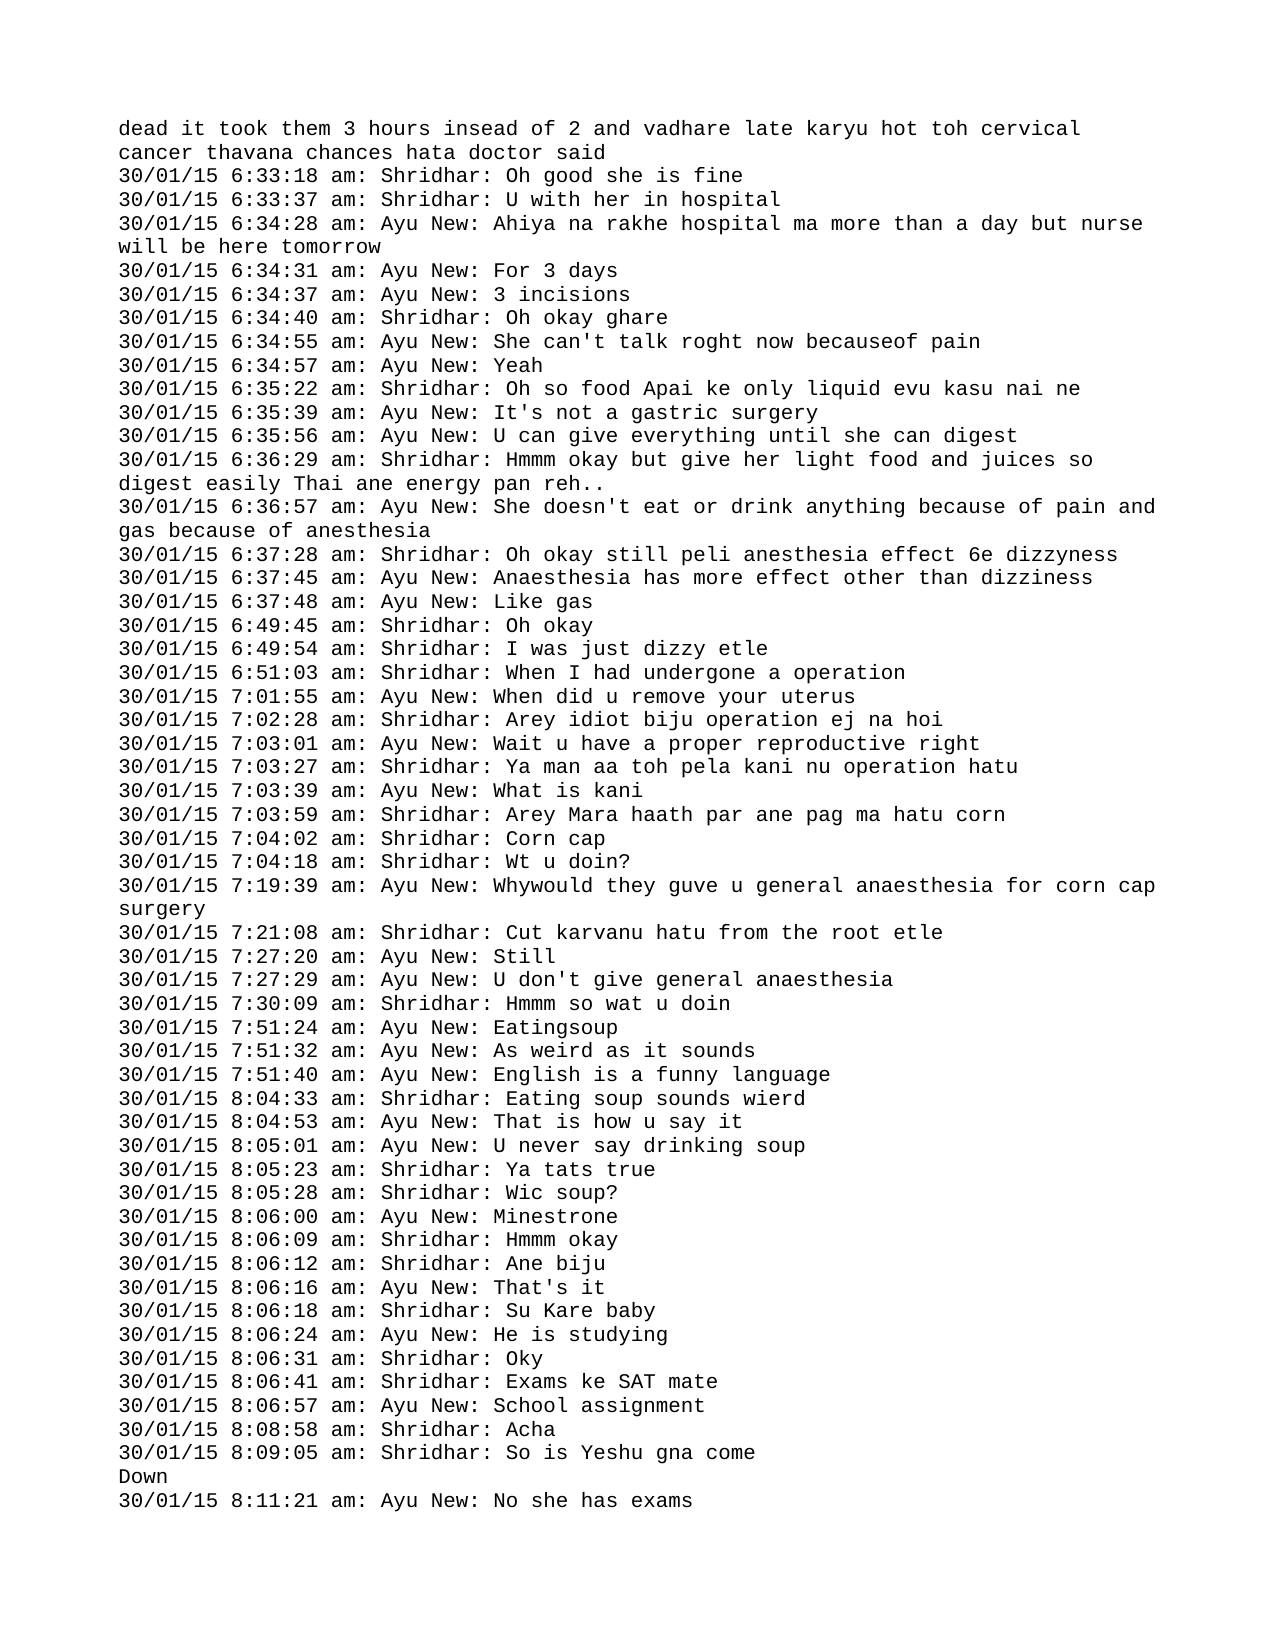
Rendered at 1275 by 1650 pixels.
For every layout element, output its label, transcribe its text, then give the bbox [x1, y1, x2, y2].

text 30/01/15 8:06:18 am: Shridhar: Su Kare baby [118, 1300, 1157, 1324]
text 30/01/15 6:35:56 am: Ayu New: U can give everything until she can digest [118, 426, 1157, 449]
text 30/01/15 6:36:57 am: Ayu New: She doesn't eat or drink anything because of pain and gas because of anesthesia [118, 496, 1157, 544]
text 30/01/15 6:37:28 am: Shridhar: Oh okay still peli anesthesia effect 6e dizzyness [118, 544, 1157, 567]
text 30/01/15 6:49:54 am: Shridhar: I was just dizzy etle [118, 638, 1157, 662]
text 30/01/15 8:06:57 am: Ayu New: School assignment [118, 1395, 1157, 1419]
text 30/01/15 8:05:28 am: Shridhar: Wic soup? [118, 1182, 1157, 1206]
text 30/01/15 7:03:39 am: Ayu New: What is kani [118, 780, 1157, 804]
text 30/01/15 8:08:58 am: Shridhar: Acha [118, 1419, 1157, 1442]
text 30/01/15 6:36:29 am: Shridhar: Hmmm okay but give her light food and juices so digest easily Thai ane energy pan reh.. [118, 449, 1157, 496]
text 30/01/15 7:03:27 am: Shridhar: Ya man aa toh pela kani nu operation hatu [118, 757, 1157, 780]
text 30/01/15 6:33:37 am: Shridhar: U with her in hospital [118, 189, 1157, 213]
text 30/01/15 8:04:53 am: Ayu New: That is how u say it [118, 1111, 1157, 1135]
text 30/01/15 8:06:00 am: Ayu New: Minestrone [118, 1206, 1157, 1229]
text 30/01/15 6:34:55 am: Ayu New: She can't talk roght now becauseof pain [118, 331, 1157, 354]
text 30/01/15 6:34:37 am: Ayu New: 3 incisions [118, 284, 1157, 307]
text 30/01/15 7:51:24 am: Ayu New: Eatingsoup [118, 1017, 1157, 1040]
text 30/01/15 6:35:39 am: Ayu New: It's not a gastric surgery [118, 402, 1157, 426]
text 30/01/15 8:11:21 am: Ayu New: No she has exams [118, 1489, 1157, 1513]
text 30/01/15 6:35:22 am: Shridhar: Oh so food Apai ke only liquid evu kasu nai ne [118, 378, 1157, 402]
text 30/01/15 7:51:40 am: Ayu New: English is a funny language [118, 1064, 1157, 1088]
text 30/01/15 8:06:12 am: Shridhar: Ane biju [118, 1253, 1157, 1277]
text 30/01/15 6:51:03 am: Shridhar: When I had undergone a operation [118, 662, 1157, 686]
text 30/01/15 7:03:59 am: Shridhar: Arey Mara haath par ane pag ma hatu corn [118, 804, 1157, 827]
text 30/01/15 8:06:09 am: Shridhar: Hmmm okay [118, 1229, 1157, 1253]
text 30/01/15 6:37:48 am: Ayu New: Like gas [118, 591, 1157, 615]
text 30/01/15 6:34:40 am: Shridhar: Oh okay ghare [118, 307, 1157, 331]
text 30/01/15 8:06:31 am: Shridhar: Oky [118, 1348, 1157, 1371]
text 30/01/15 8:04:33 am: Shridhar: Eating soup sounds wierd [118, 1088, 1157, 1111]
text Down [118, 1466, 1157, 1489]
text 30/01/15 8:05:01 am: Ayu New: U never say drinking soup [118, 1135, 1157, 1158]
text 30/01/15 8:09:05 am: Shridhar: So is Yeshu gna come [118, 1442, 1157, 1466]
text 30/01/15 6:34:57 am: Ayu New: Yeah [118, 354, 1157, 378]
text 30/01/15 7:01:55 am: Ayu New: When did u remove your uterus [118, 686, 1157, 709]
text 30/01/15 6:37:45 am: Ayu New: Anaesthesia has more effect other than dizziness [118, 567, 1157, 591]
text 30/01/15 7:02:28 am: Shridhar: Arey idiot biju operation ej na hoi [118, 709, 1157, 733]
text 30/01/15 7:03:01 am: Ayu New: Wait u have a proper reproductive right [118, 733, 1157, 757]
text 30/01/15 6:49:45 am: Shridhar: Oh okay [118, 615, 1157, 638]
text 30/01/15 7:30:09 am: Shridhar: Hmmm so wat u doin [118, 993, 1157, 1017]
text 30/01/15 7:27:20 am: Ayu New: Still [118, 946, 1157, 969]
text 30/01/15 7:51:32 am: Ayu New: As weird as it sounds [118, 1040, 1157, 1064]
text 30/01/15 7:27:29 am: Ayu New: U don't give general anaesthesia [118, 969, 1157, 993]
text 30/01/15 7:04:18 am: Shridhar: Wt u doin? [118, 851, 1157, 875]
text dead it took them 3 hours insead of 2 and vadhare late karyu hot toh cervical cancer thavana chances hata doctor said [118, 118, 1157, 165]
text 30/01/15 8:06:41 am: Shridhar: Exams ke SAT mate [118, 1371, 1157, 1395]
text 30/01/15 7:04:02 am: Shridhar: Corn cap [118, 827, 1157, 851]
text 30/01/15 7:21:08 am: Shridhar: Cut karvanu hatu from the root etle [118, 922, 1157, 946]
text 30/01/15 8:06:16 am: Ayu New: That's it [118, 1277, 1157, 1300]
text 30/01/15 8:05:23 am: Shridhar: Ya tats true [118, 1158, 1157, 1182]
text 30/01/15 6:34:31 am: Ayu New: For 3 days [118, 260, 1157, 284]
text 30/01/15 6:34:28 am: Ayu New: Ahiya na rakhe hospital ma more than a day but nurse will be here tomorrow [118, 213, 1157, 260]
text 30/01/15 8:06:24 am: Ayu New: He is studying [118, 1324, 1157, 1348]
text 30/01/15 6:33:18 am: Shridhar: Oh good she is fine [118, 165, 1157, 189]
text 30/01/15 7:19:39 am: Ayu New: Whywould they guve u general anaesthesia for corn cap surgery [118, 875, 1157, 922]
